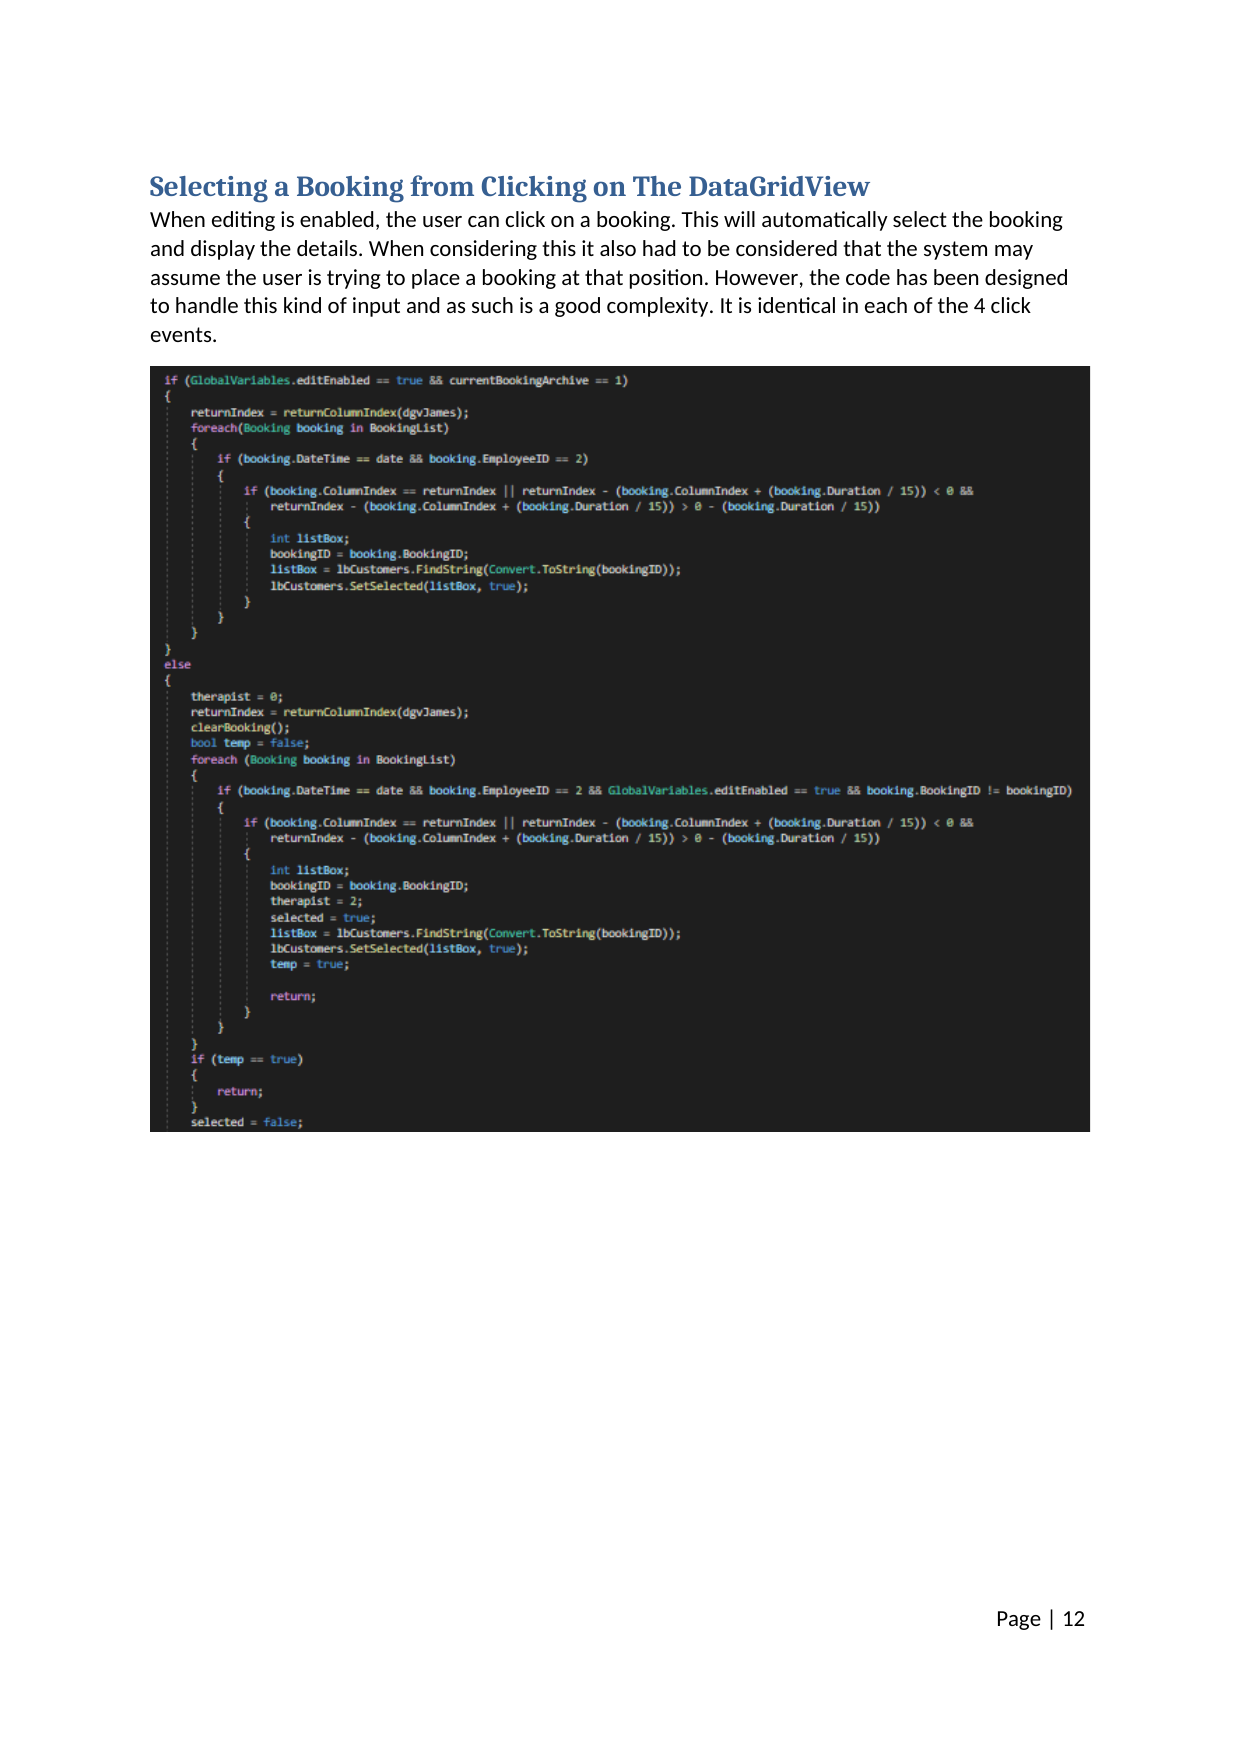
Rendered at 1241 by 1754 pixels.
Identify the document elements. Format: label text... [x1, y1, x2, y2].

text When editing is enabled, the user can click on a booking. This will automatically select the booking and display the details. When considering this it also had to be considered that the system may assume the user is trying to place a booking at that position. However, the code has been designed to handle this kind of input and as such is a good complexity. It is identical in each of the 4 click events. [150, 205, 1090, 348]
subtitle Selecting a Booking from Clicking on The DataGridView [150, 171, 1090, 204]
